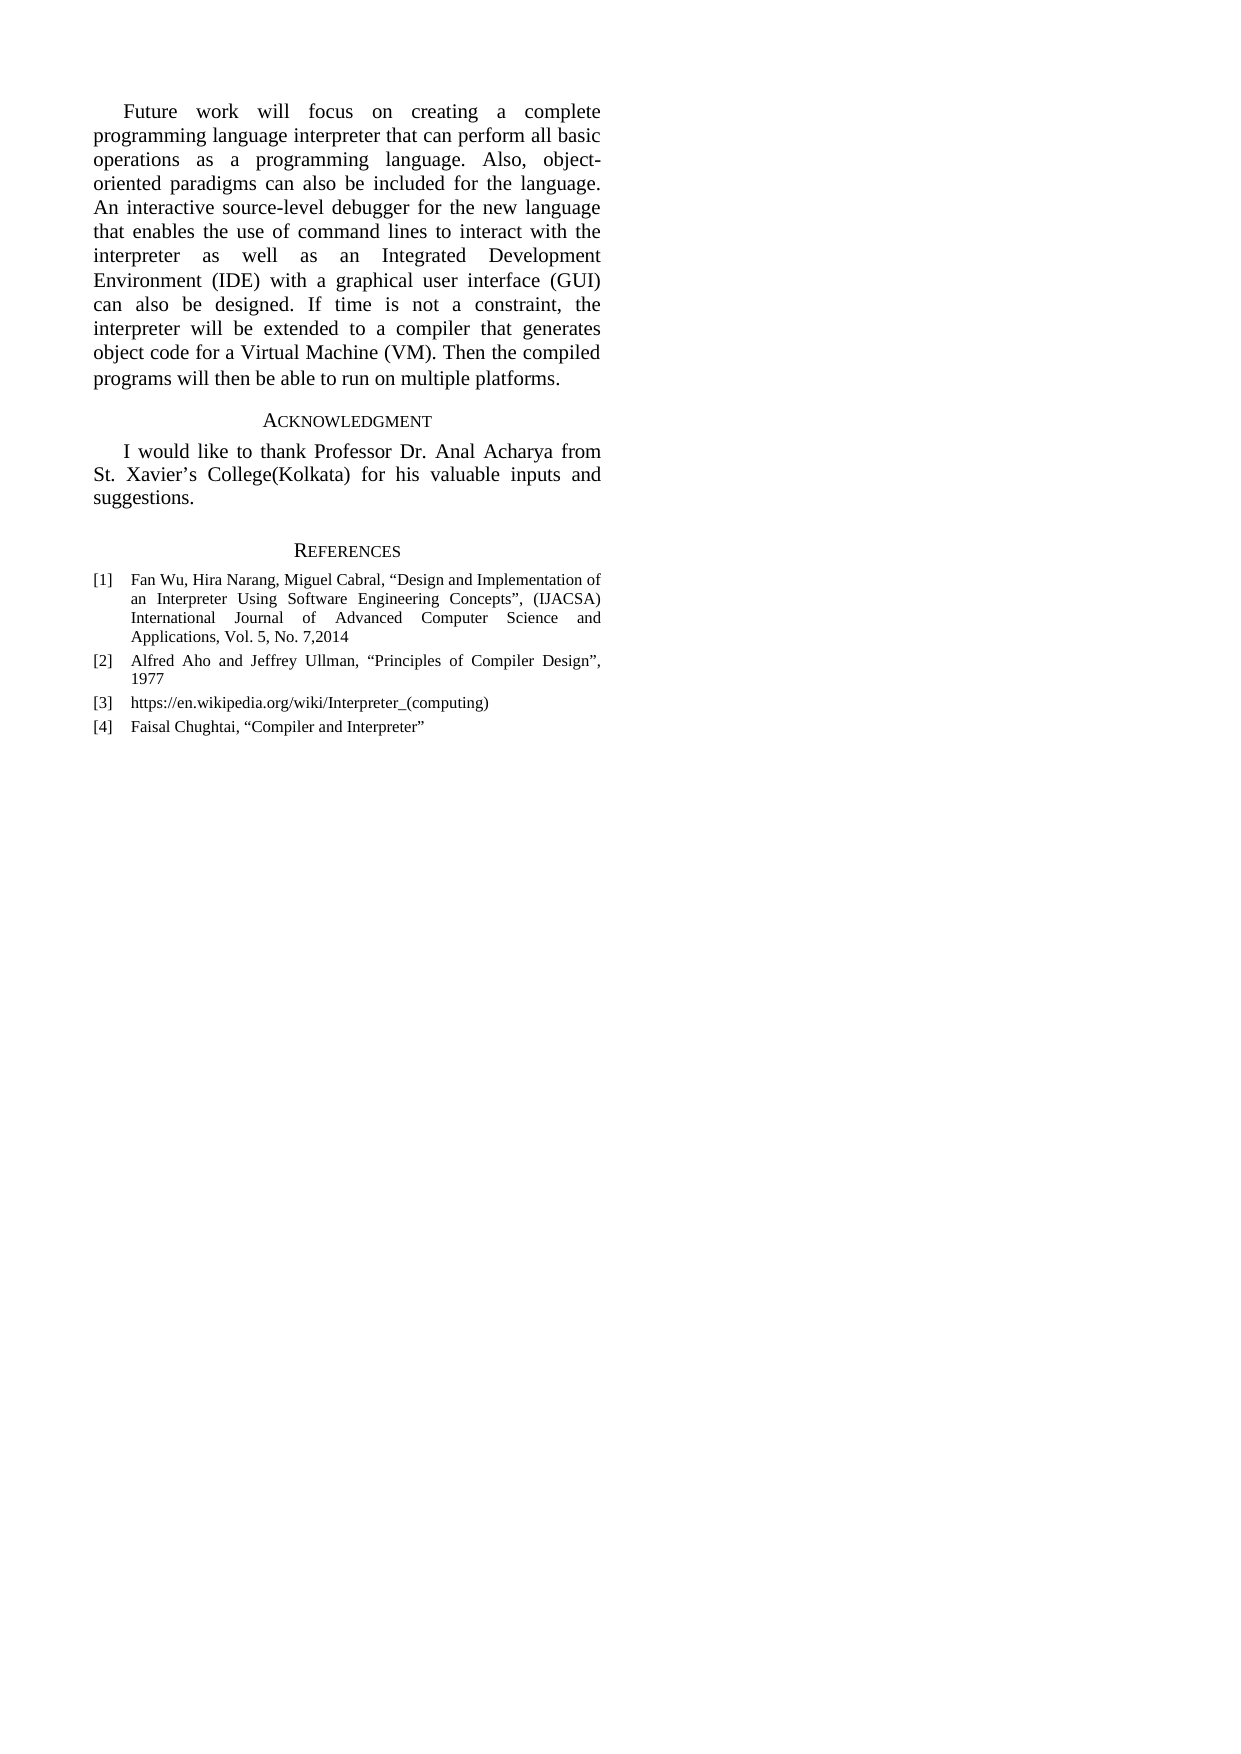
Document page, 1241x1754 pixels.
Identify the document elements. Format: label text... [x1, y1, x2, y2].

list https://en.wikipedia.org/wiki/Interpreter_(computing) [93, 694, 601, 712]
text I would like to thank Professor Dr. Anal Acharya from St. Xavier’s College(Kolkata) for his valuable inputs and suggestions. [93, 441, 601, 509]
list Alfred Aho and Jeffrey Ullman, “Principles of Compiler Design”, 1977 [93, 651, 601, 688]
list Faisal Chughtai, “Compiler and Interpreter” [93, 718, 601, 736]
subtitle Acknowledgment [93, 408, 601, 432]
text Future work will focus on creating a complete programming language interpreter that can perform all basic operations as a programming language. Also, object-oriented paradigms can also be included for the language. An interactive source-level debugger for the new language that enables the use of command lines to interact with the interpreter as well as an Integrated Development Environment (IDE) with a graphical user interface (GUI) can also be designed. If time is not a constraint, the interpreter will be extended to a compiler that generates object code for a Virtual Machine (VM). Then the compiled programs will then be able to run on multiple platforms. [93, 99, 601, 391]
list Fan Wu, Hira Narang, Miguel Cabral, “Design and Implementation of an Interpreter Using Software Engineering Concepts”, (IJACSA) International Journal of Advanced Computer Science and Applications, Vol. 5, No. 7,2014 [93, 571, 601, 646]
subtitle References [93, 538, 601, 562]
